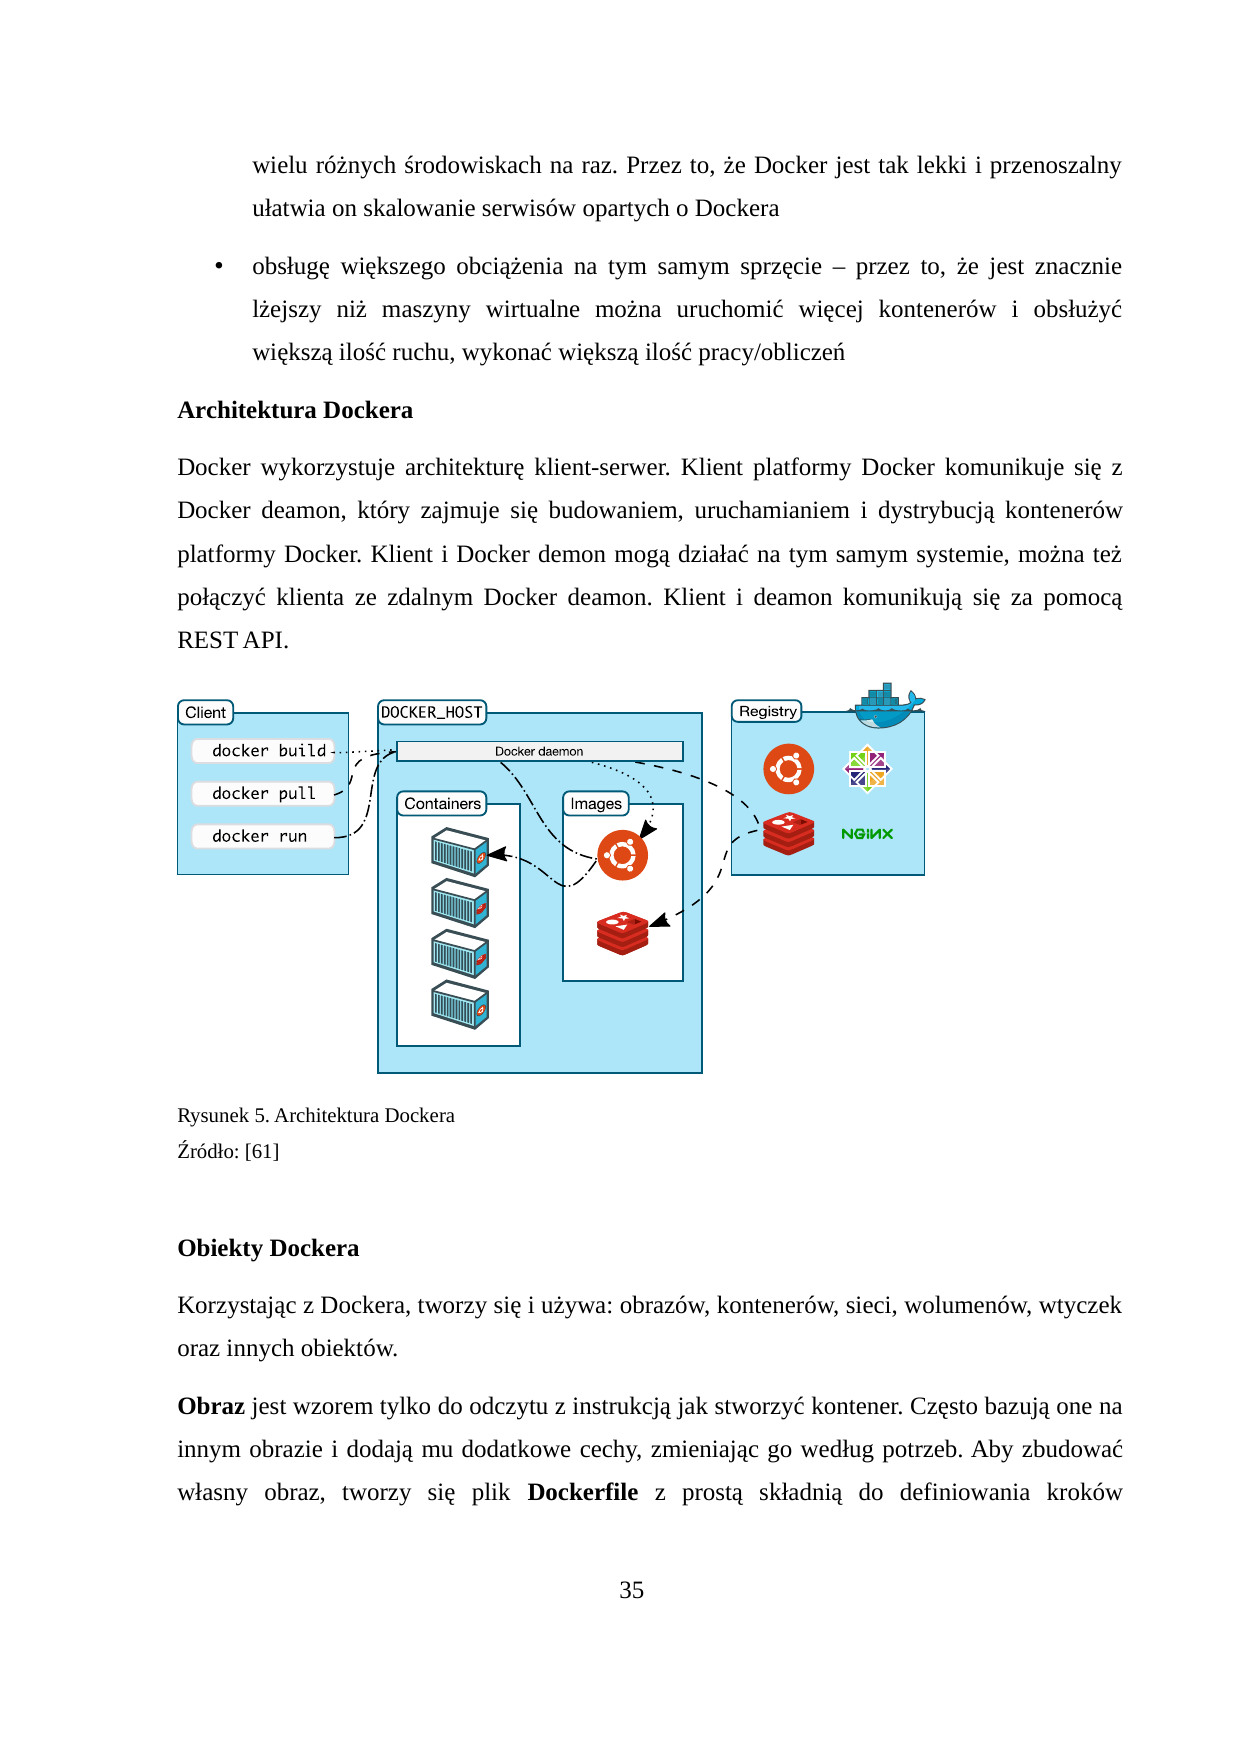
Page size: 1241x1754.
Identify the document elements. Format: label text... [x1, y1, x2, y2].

text Architektura Dockera [177, 395, 1123, 423]
list obsługę większego obciążenia na tym samym sprzęcie – przez to, że jest znacznie lżejszy niż maszyny wirtualne można uruchomić więcej kontenerów i obsłużyć większą ilość ruchu, wykonać większą ilość pracy/obliczeń [214, 251, 1123, 366]
text Docker wykorzystuje architekturę klient-serwer. Klient platformy Docker komunikuje się z Docker deamon, który zajmuje się budowaniem, uruchamianiem i dystrybucją kontenerów platformy Docker. Klient i Docker demon mogą działać na tym samym systemie, można też połączyć klienta ze zdalnym Docker deamon. Klient i deamon komunikują się za pomocą REST API. [177, 452, 1123, 654]
text Obraz jest wzorem tylko do odczytu z instrukcją jak stworzyć kontener. Często bazują one na innym obrazie i dodają mu dodatkowe cechy, zmieniając go według potrzeb. Aby zbudować własny obraz, tworzy się plik Dockerfile z prostą składnią do definiowania kroków [177, 1391, 1123, 1506]
text Rysunek 5. Architektura Dockera Źródło: [61] [177, 1103, 1123, 1163]
text Obiekty Dockera [177, 1233, 1123, 1261]
text Korzystając z Dockera, tworzy się i używa: obrazów, kontenerów, sieci, wolumenów, wtyczek oraz innych obiektów. [177, 1290, 1123, 1362]
list wielu różnych środowiskach na raz. Przez to, że Docker jest tak lekki i przenoszalny ułatwia on skalowanie serwisów opartych o Dockera [214, 150, 1123, 222]
